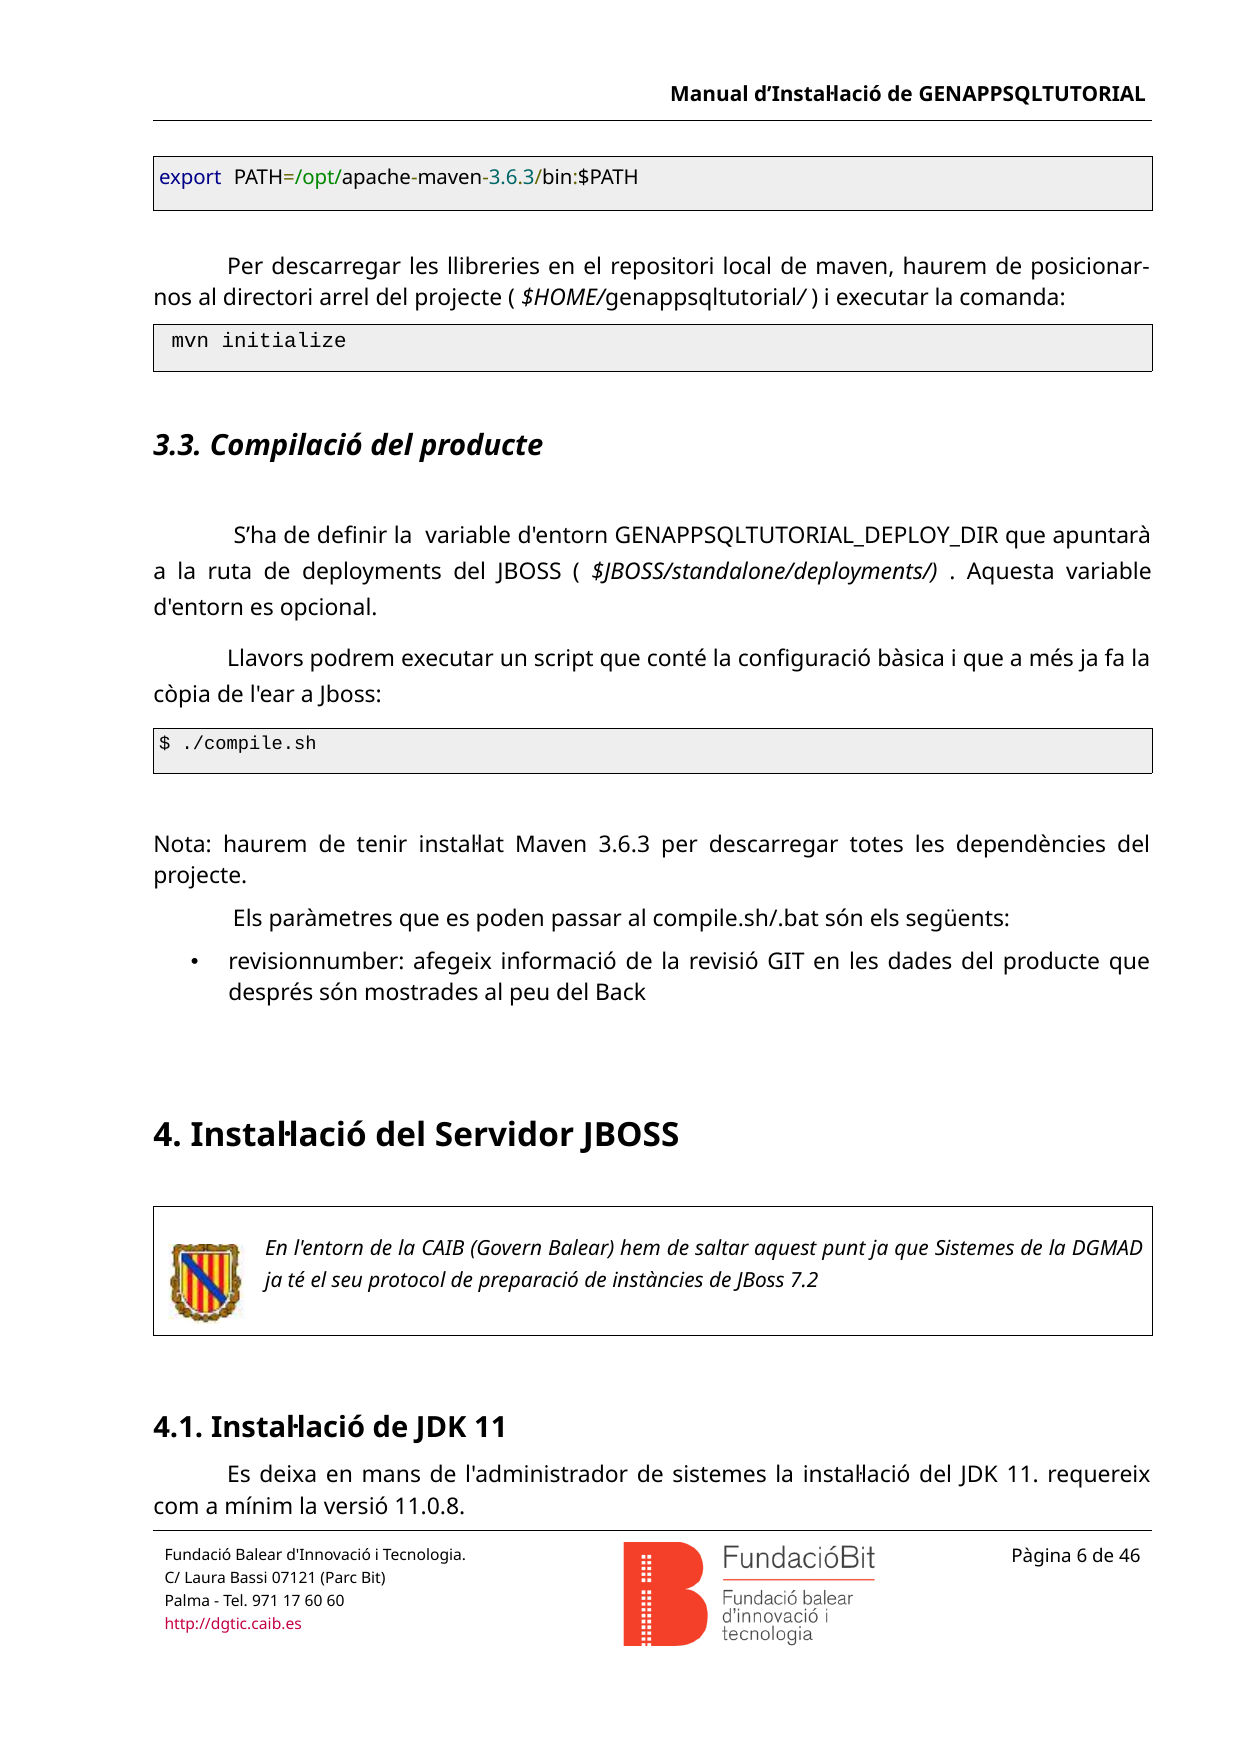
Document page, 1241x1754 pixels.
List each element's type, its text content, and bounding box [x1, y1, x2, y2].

table_header export PATH=/opt/apache-maven-3.6.3/bin:$PATH [154, 157, 1152, 210]
text Per descarregar les llibreries en el repositori local de maven, haurem de posicionar-nos al directori arrel del projecte ( $HOME/genappsqltutorial/ ) i executar la comanda: [153, 250, 1152, 312]
table_header $ ./compile.sh [154, 729, 1152, 773]
text Llavors podrem executar un script que conté la configuració bàsica i que a més ja fa la còpia de l'ear a Jboss: [153, 642, 1152, 709]
text Es deixa en mans de l'administrador de sistemes la instal·lació del JDK 11. requereix com a mínim la versió 11.0.8. [153, 1458, 1152, 1521]
subtitle Instal·lació del Servidor JBOSS [153, 1111, 1152, 1157]
table_header [154, 1207, 259, 1335]
subtitle Instal·lació de JDK 11 [153, 1406, 1152, 1446]
table_header En l'entorn de la CAIB (Govern Balear) hem de saltar aquest punt ja que Sistemes de la DGMAD ja té el seu protocol de preparació de instàncies de JBoss 7.2 [259, 1207, 1152, 1335]
list revisionnumber: afegeix informació de la revisió GIT en les dades del producte que després són mostrades al peu del Back [191, 945, 1152, 1007]
text Els paràmetres que es poden passar al compile.sh/.bat són els següents: [153, 902, 1152, 933]
text S’ha de definir la variable d'entorn GENAPPSQLTUTORIAL_DEPLOY_DIR que apuntarà a la ruta de deployments del JBOSS ( $JBOSS/standalone/deployments/) . Aquesta variable d'entorn es opcional. [153, 519, 1152, 622]
subtitle Compilació del producte [153, 424, 1152, 464]
table_header mvn initialize [154, 325, 1152, 371]
text Nota: haurem de tenir instal·lat Maven 3.6.3 per descarregar totes les dependències del projecte. [153, 827, 1152, 890]
picture [166, 1244, 246, 1324]
picture [623, 1542, 875, 1646]
